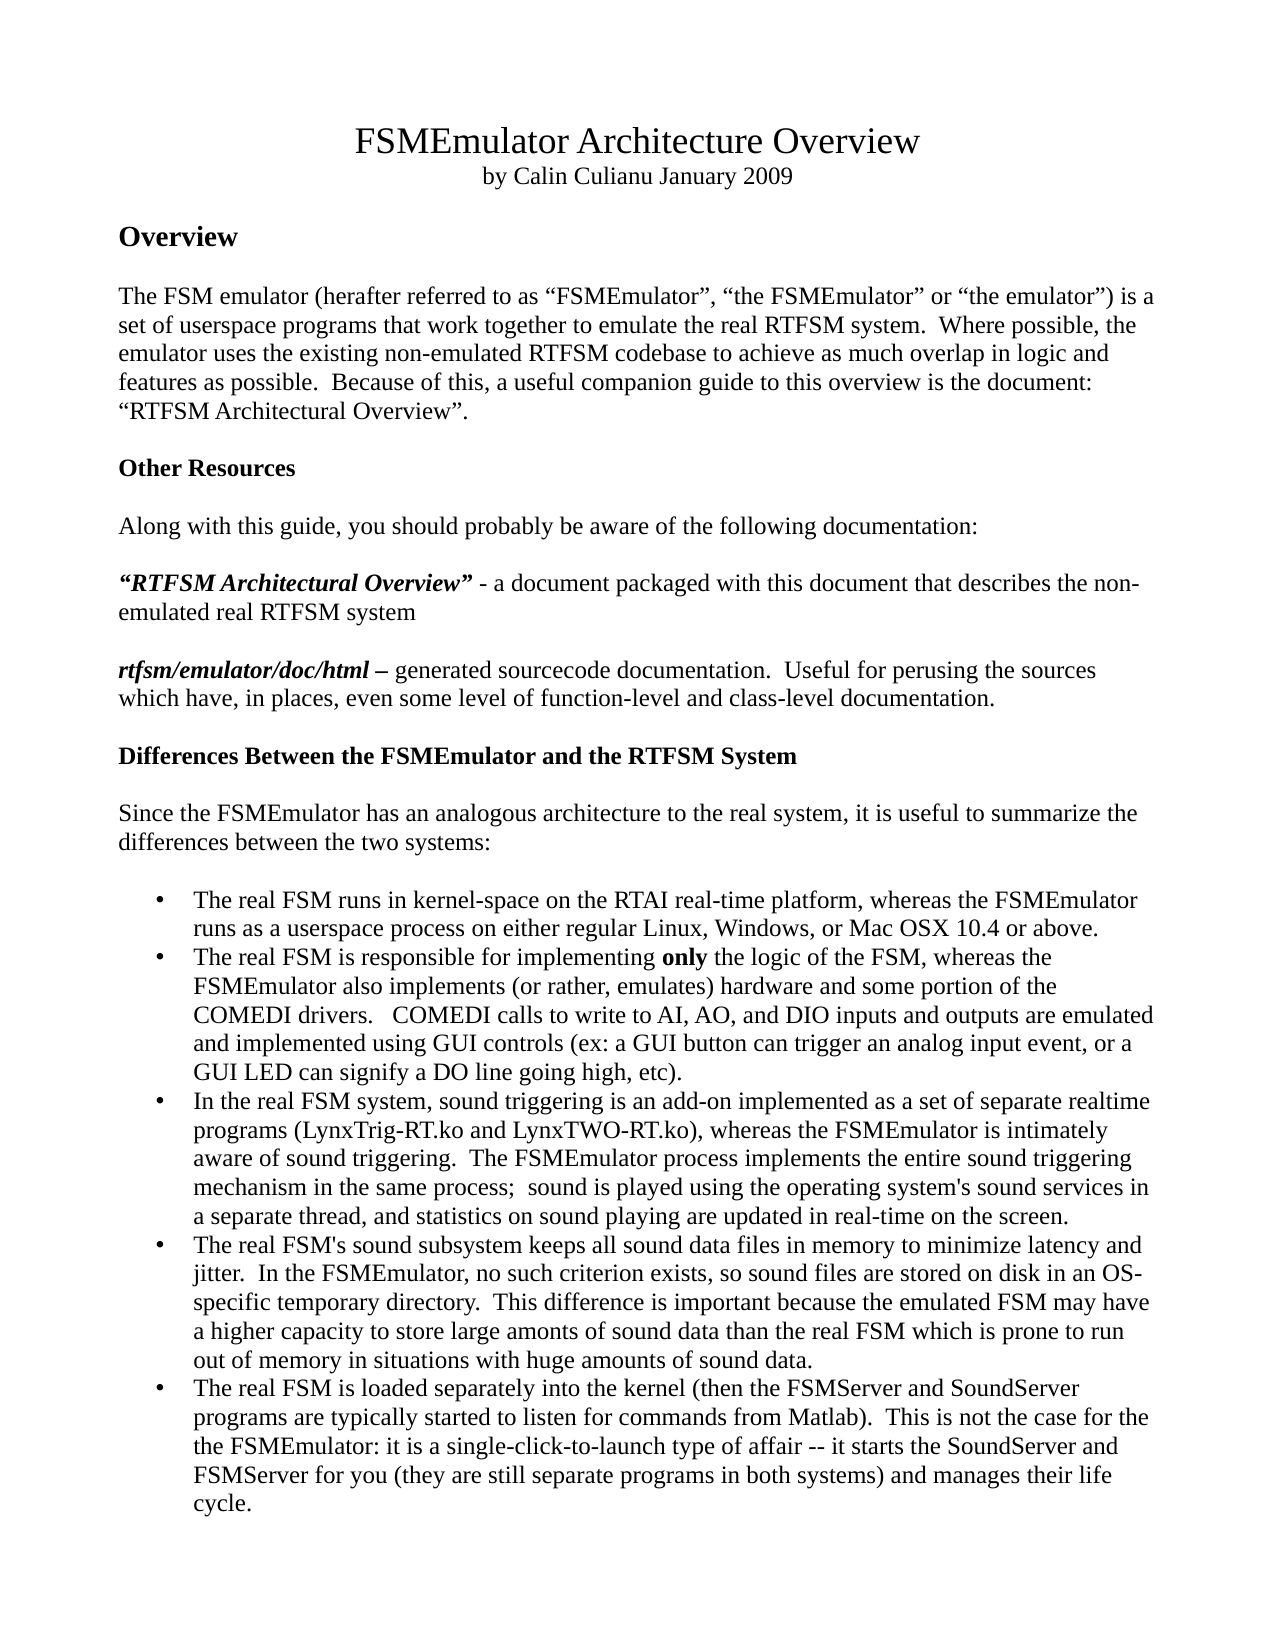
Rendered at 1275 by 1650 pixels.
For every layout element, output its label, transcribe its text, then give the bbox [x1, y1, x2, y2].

list The real FSM's sound subsystem keeps all sound data files in memory to minimize latency and jitter. In the FSMEmulator, no such criterion exists, so sound files are stored on disk in an OS-specific temporary directory. This difference is important because the emulated FSM may have a higher capacity to store large amonts of sound data than the real FSM which is prone to run out of memory in situations with huge amounts of sound data. [156, 1230, 1157, 1373]
text The FSM emulator (herafter referred to as “FSMEmulator”, “the FSMEmulator” or “the emulator”) is a set of userspace programs that work together to emulate the real RTFSM system. Where possible, the emulator uses the existing non-emulated RTFSM codebase to achieve as much overlap in logic and features as possible. Because of this, a useful companion guide to this overview is the document: “RTFSM Architectural Overview”. [118, 281, 1157, 425]
list The real FSM runs in kernel-space on the RTAI real-time platform, whereas the FSMEmulator runs as a userspace process on either regular Linux, Windows, or Mac OSX 10.4 or above. [156, 885, 1157, 942]
text by Calin Culianu January 2009 [118, 161, 1157, 190]
list In the real FSM system, sound triggering is an add-on implemented as a set of separate realtime programs (LynxTrig-RT.ko and LynxTWO-RT.ko), whereas the FSMEmulator is intimately aware of sound triggering. The FSMEmulator process implements the entire sound triggering mechanism in the same process; sound is played using the operating system's sound services in a separate thread, and statistics on sound playing are updated in real-time on the screen. [156, 1086, 1157, 1230]
text Along with this guide, you should probably be aware of the following documentation: [118, 511, 1157, 540]
list The real FSM is loaded separately into the kernel (then the FSMServer and SoundServer programs are typically started to listen for commands from Matlab). This is not the case for the the FSMEmulator: it is a single-click-to-launch type of affair -- it starts the SoundServer and FSMServer for you (they are still separate programs in both systems) and manages their life cycle. [156, 1373, 1157, 1517]
text Differences Between the FSMEmulator and the RTFSM System [118, 741, 1157, 770]
text Other Resources [118, 453, 1157, 482]
text FSMEmulator Architecture Overview [118, 118, 1157, 161]
text “RTFSM Architectural Overview” - a document packaged with this document that describes the non-emulated real RTFSM system [118, 568, 1157, 626]
text Since the FSMEmulator has an analogous architecture to the real system, it is useful to summarize the differences between the two systems: [118, 798, 1157, 856]
text rtfsm/emulator/doc/html – generated sourcecode documentation. Useful for perusing the sources which have, in places, even some level of function-level and class-level documentation. [118, 655, 1157, 712]
list The real FSM is responsible for implementing only the logic of the FSM, whereas the FSMEmulator also implements (or rather, emulates) hardware and some portion of the COMEDI drivers. COMEDI calls to write to AI, AO, and DIO inputs and outputs are emulated and implemented using GUI controls (ex: a GUI button can trigger an analog input event, or a GUI LED can signify a DO line going high, etc). [156, 942, 1157, 1086]
text Overview [118, 219, 1157, 252]
